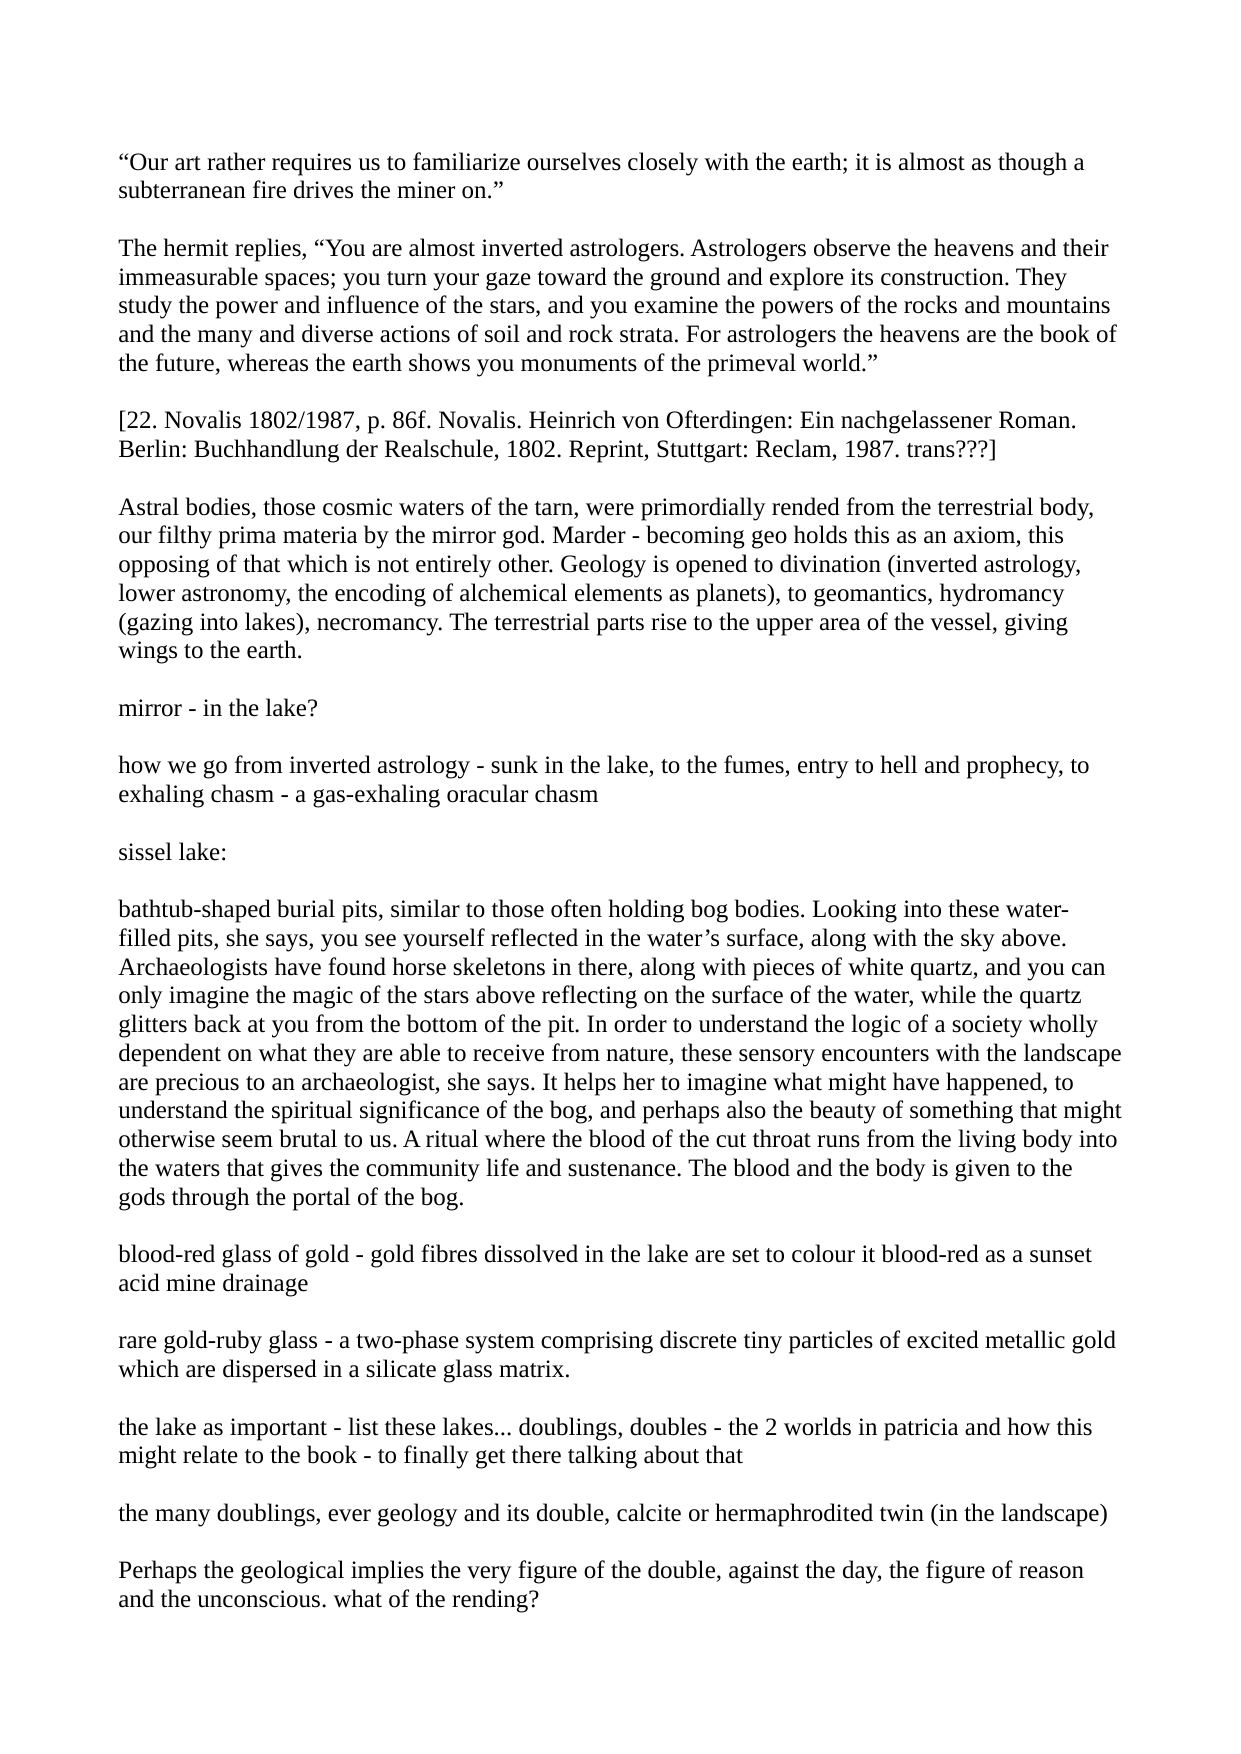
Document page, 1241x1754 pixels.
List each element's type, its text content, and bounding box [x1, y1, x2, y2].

text bathtub-shaped burial pits, similar to those often holding bog bodies. Looking into these water-filled pits, she says, you see yourself reflected in the water’s surface, along with the sky above. Archaeologists have found horse skeletons in there, along with pieces of white quartz, and you can only imagine the magic of the stars above reflecting on the surface of the water, while the quartz glitters back at you from the bottom of the pit. In order to understand the logic of a society wholly dependent on what they are able to receive from nature, these sensory encounters with the landscape are precious to an archaeologist, she says. It helps her to imagine what might have happened, to understand the spiritual significance of the bog, and perhaps also the beauty of something that might otherwise seem brutal to us. A ritual where the blood of the cut throat runs from the living body into the waters that gives the community life and sustenance. The blood and the body is given to the gods through the portal of the bog. [118, 894, 1122, 1211]
text rare gold-ruby glass - a two-phase system comprising discrete tiny particles of excited metallic gold which are dispersed in a silicate glass matrix. [118, 1326, 1122, 1383]
text Perhaps the geological implies the very figure of the double, against the day, the figure of reason and the unconscious. what of the rending? [118, 1556, 1122, 1613]
text the lake as important - list these lakes... doublings, doubles - the 2 worlds in patricia and how this might relate to the book - to finally get there talking about that [118, 1412, 1122, 1469]
text blood-red glass of gold - gold fibres dissolved in the lake are set to colour it blood-red as a sunset acid mine drainage [118, 1239, 1122, 1297]
text “Our art rather requires us to familiarize ourselves closely with the earth; it is almost as though a subterranean fire drives the miner on.” [118, 147, 1122, 204]
text Astral bodies, those cosmic waters of the tarn, were primordially rended from the terrestrial body, our filthy prima materia by the mirror god. Marder - becoming geo holds this as an axiom, this opposing of that which is not entirely other. Geology is opened to divination (inverted astrology, lower astronomy, the encoding of alchemical elements as planets), to geomantics, hydromancy (gazing into lakes), necromancy. The terrestrial parts rise to the upper area of the vessel, giving wings to the earth. [118, 492, 1122, 664]
text how we go from inverted astrology - sunk in the lake, to the fumes, entry to hell and prophecy, to exhaling chasm - a gas-exhaling oracular chasm [118, 751, 1122, 808]
text the many doublings, ever geology and its double, calcite or hermaphrodited twin (in the landscape) [118, 1498, 1122, 1527]
text mirror - in the lake? [118, 693, 1122, 722]
text [22. Novalis 1802/1987, p. 86f. Novalis. Heinrich von Ofterdingen: Ein nachgelassener Roman. Berlin: Buchhandlung der Realschule, 1802. Reprint, Stuttgart: Reclam, 1987. trans???] [118, 406, 1122, 463]
text sissel lake: [118, 837, 1122, 866]
text The hermit replies, “You are almost inverted astrologers. Astrologers observe the heavens and their immeasurable spaces; you turn your gaze toward the ground and explore its construction. They study the power and influence of the stars, and you examine the powers of the rocks and mountains and the many and diverse actions of soil and rock strata. For astrologers the heavens are the book of the future, whereas the earth shows you monuments of the primeval world.” [118, 233, 1122, 377]
